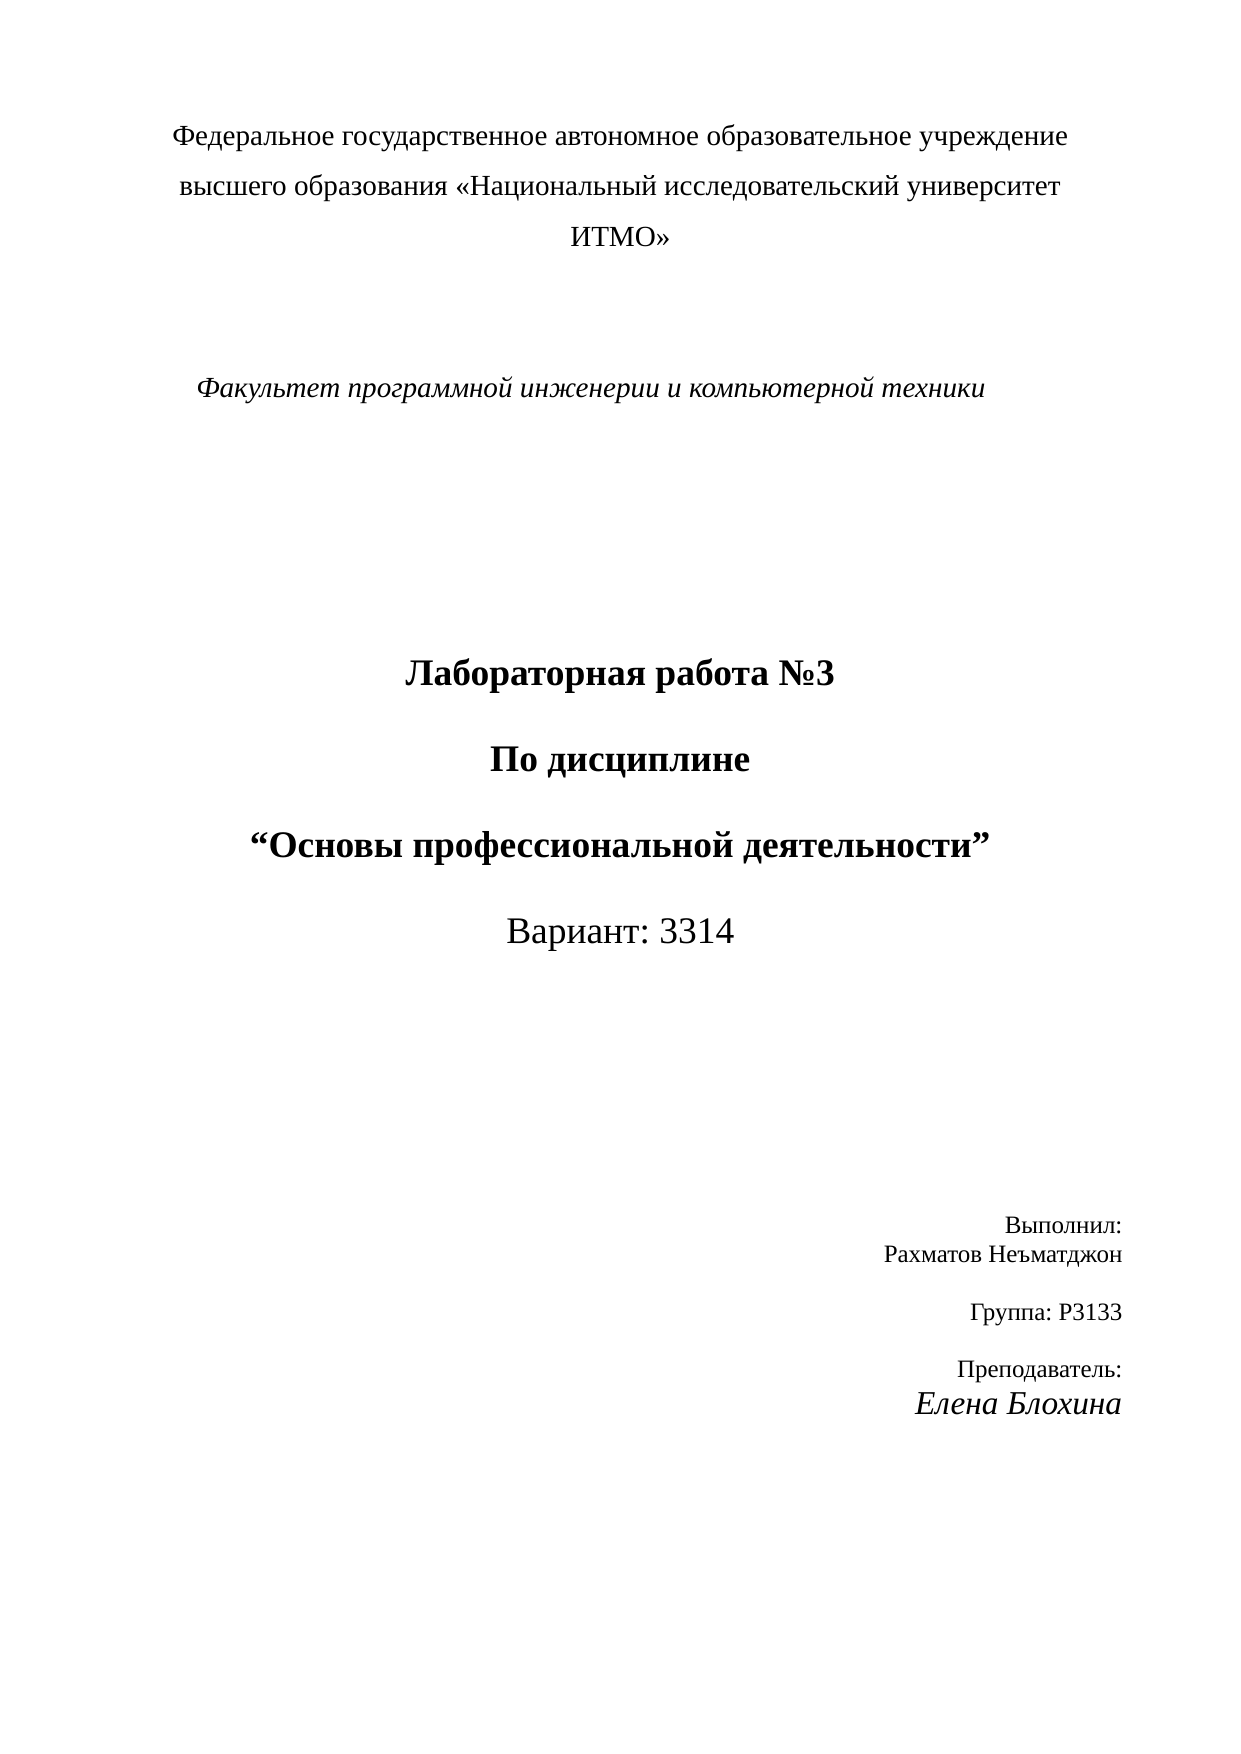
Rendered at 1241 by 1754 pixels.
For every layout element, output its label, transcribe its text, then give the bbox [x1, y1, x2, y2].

text высшего образования «Национальный исследовательский университет [118, 168, 1122, 202]
text Федеральное государственное автономное образовательное учреждение [118, 118, 1122, 152]
text Преподаватель: [118, 1354, 1122, 1383]
text По дисциплине [118, 736, 1122, 779]
text Рахматов Неъматджон [118, 1239, 1122, 1268]
text Вариант: 3314 [118, 909, 1122, 952]
text Выполнил: [118, 1211, 1122, 1239]
text Группа: Р3133 [118, 1297, 1122, 1326]
text ИТМО» [118, 219, 1122, 252]
text “Основы профессиональной деятельности” [118, 822, 1122, 866]
text Лабораторная работа №3 [118, 650, 1122, 693]
text Факультет программной инженерии и компьютерной техники [59, 370, 1122, 403]
text Елена Блохина [118, 1383, 1122, 1421]
